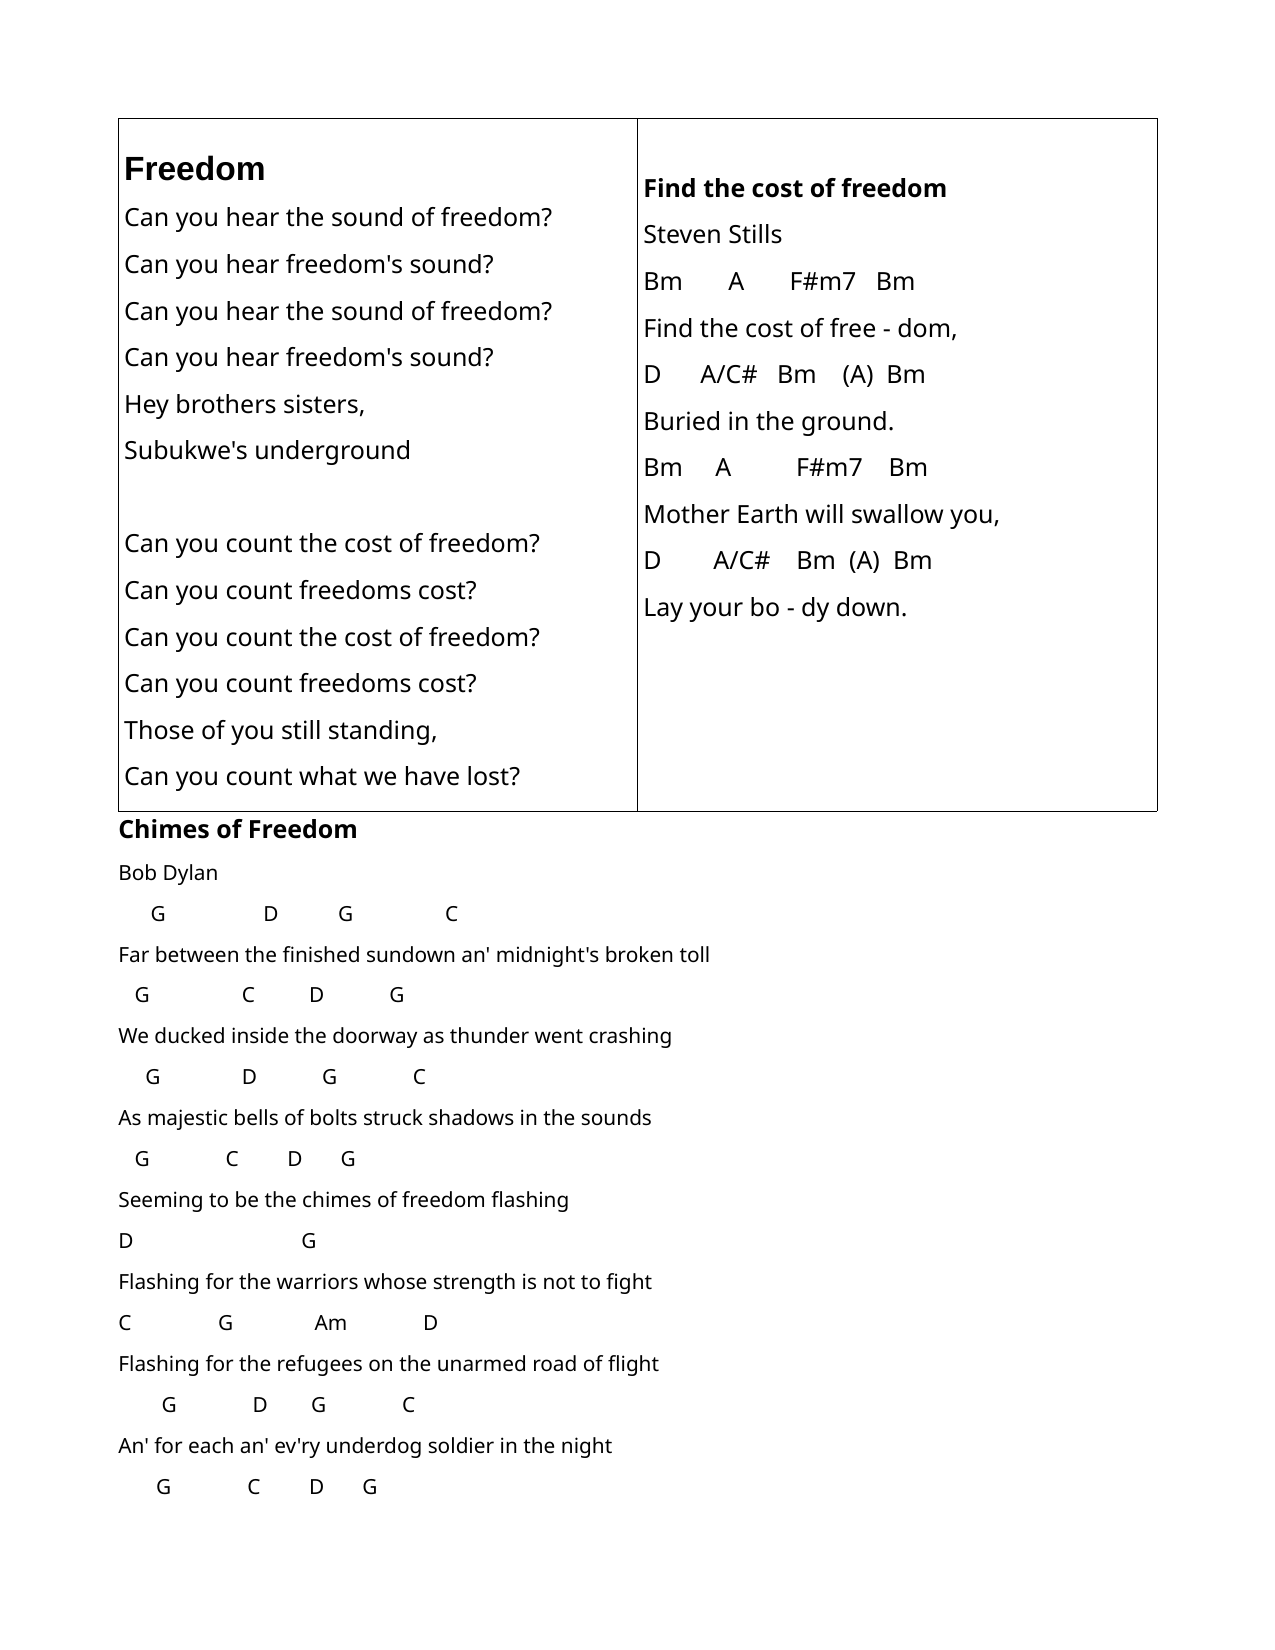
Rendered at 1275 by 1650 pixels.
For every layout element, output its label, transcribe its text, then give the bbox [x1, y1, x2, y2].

text We ducked inside the doorway as thunder went crashing [118, 1022, 1157, 1050]
text G C D G [118, 981, 1157, 1009]
text G D G C [118, 899, 1157, 927]
table_header Freedom Can you hear the sound of freedom? Can you hear freedom's sound? Can you hear the sound of freedom? Can you hear freedom's sound? Hey brothers sisters, Subukwe's underground Can you count the cost of freedom? Can you count freedoms cost? Can you count the cost of freedom? Can you count freedoms cost? Those of you still standing, Can you count what we have lost? [119, 119, 637, 811]
text G C D G [118, 1144, 1157, 1173]
text Chimes of Freedom [118, 812, 1157, 845]
text C G Am D [118, 1308, 1157, 1337]
table_header Find the cost of freedom Steven Stills Bm A F#m7 Bm Find the cost of free - dom, D A/C# Bm (A) Bm Buried in the ground. Bm A F#m7 Bm Mother Earth will swallow you, D A/C# Bm (A) Bm Lay your bo - dy down. [638, 119, 1157, 811]
text As majestic bells of bolts struck shadows in the sounds [118, 1103, 1157, 1132]
text G D G C [118, 1390, 1157, 1418]
text D G [118, 1226, 1157, 1255]
text An' for each an' ev'ry underdog soldier in the night [118, 1431, 1157, 1459]
text Bob Dylan [118, 858, 1157, 886]
text G C D G [118, 1472, 1157, 1500]
text Seeming to be the chimes of freedom flashing [118, 1185, 1157, 1214]
text Far between the finished sundown an' midnight's broken toll [118, 940, 1157, 968]
text G D G C [118, 1062, 1157, 1091]
text Flashing for the refugees on the unarmed road of flight [118, 1349, 1157, 1377]
text Flashing for the warriors whose strength is not to fight [118, 1267, 1157, 1296]
